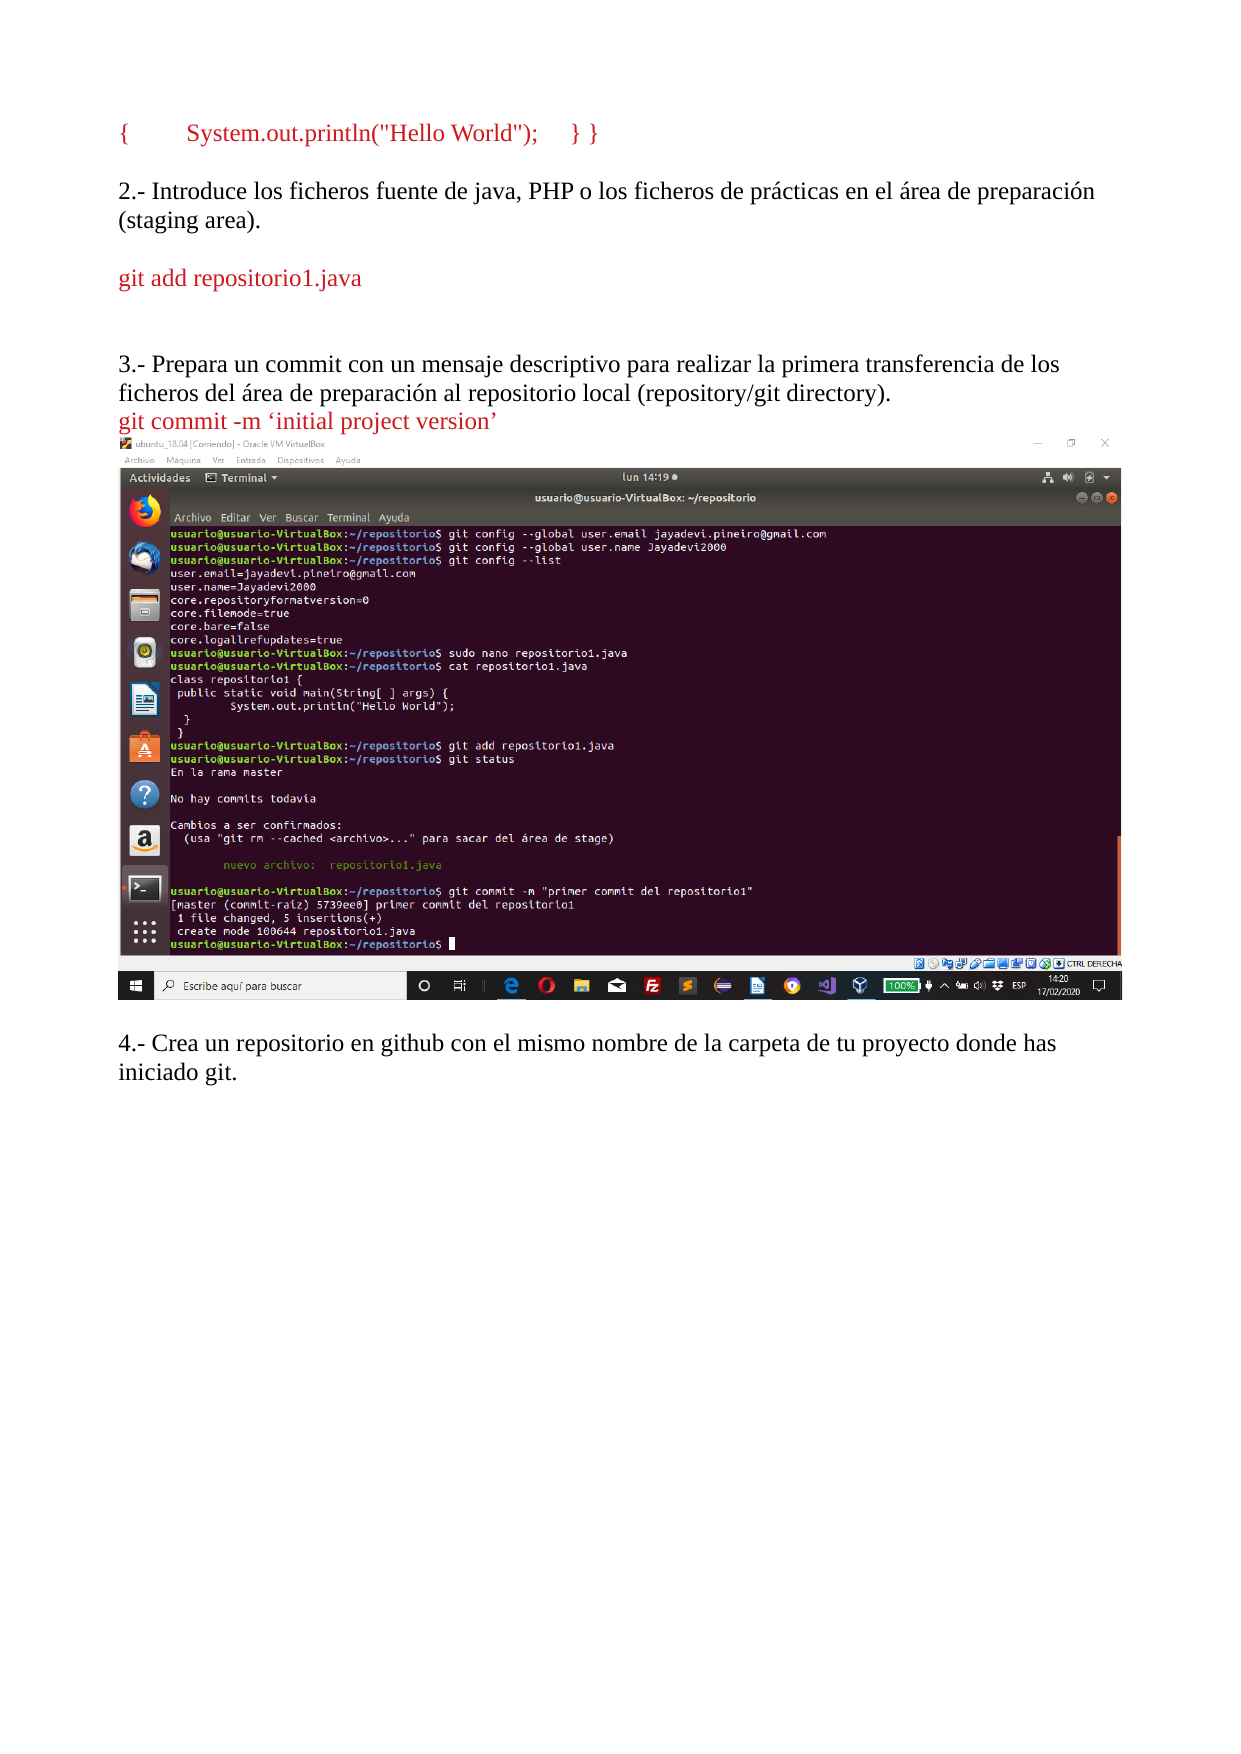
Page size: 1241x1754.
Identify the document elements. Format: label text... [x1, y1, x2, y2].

text git add repositorio1.java [118, 263, 1122, 291]
text { System.out.println("Hello World"); } } [118, 118, 1122, 147]
text 4.- Crea un repositorio en github con el mismo nombre de la carpeta de tu proyecto donde has iniciado git. [118, 1028, 1122, 1086]
text git commit -m ‘initial project version’ [118, 406, 1122, 435]
text 3.- Prepara un commit con un mensaje descriptivo para realizar la primera transferencia de los ficheros del área de preparación al repositorio local (repository/git directory). [118, 349, 1122, 406]
picture [118, 435, 1123, 1000]
text 2.- Introduce los ficheros fuente de java, PHP o los ficheros de prácticas en el área de preparación (staging area). [118, 176, 1122, 234]
